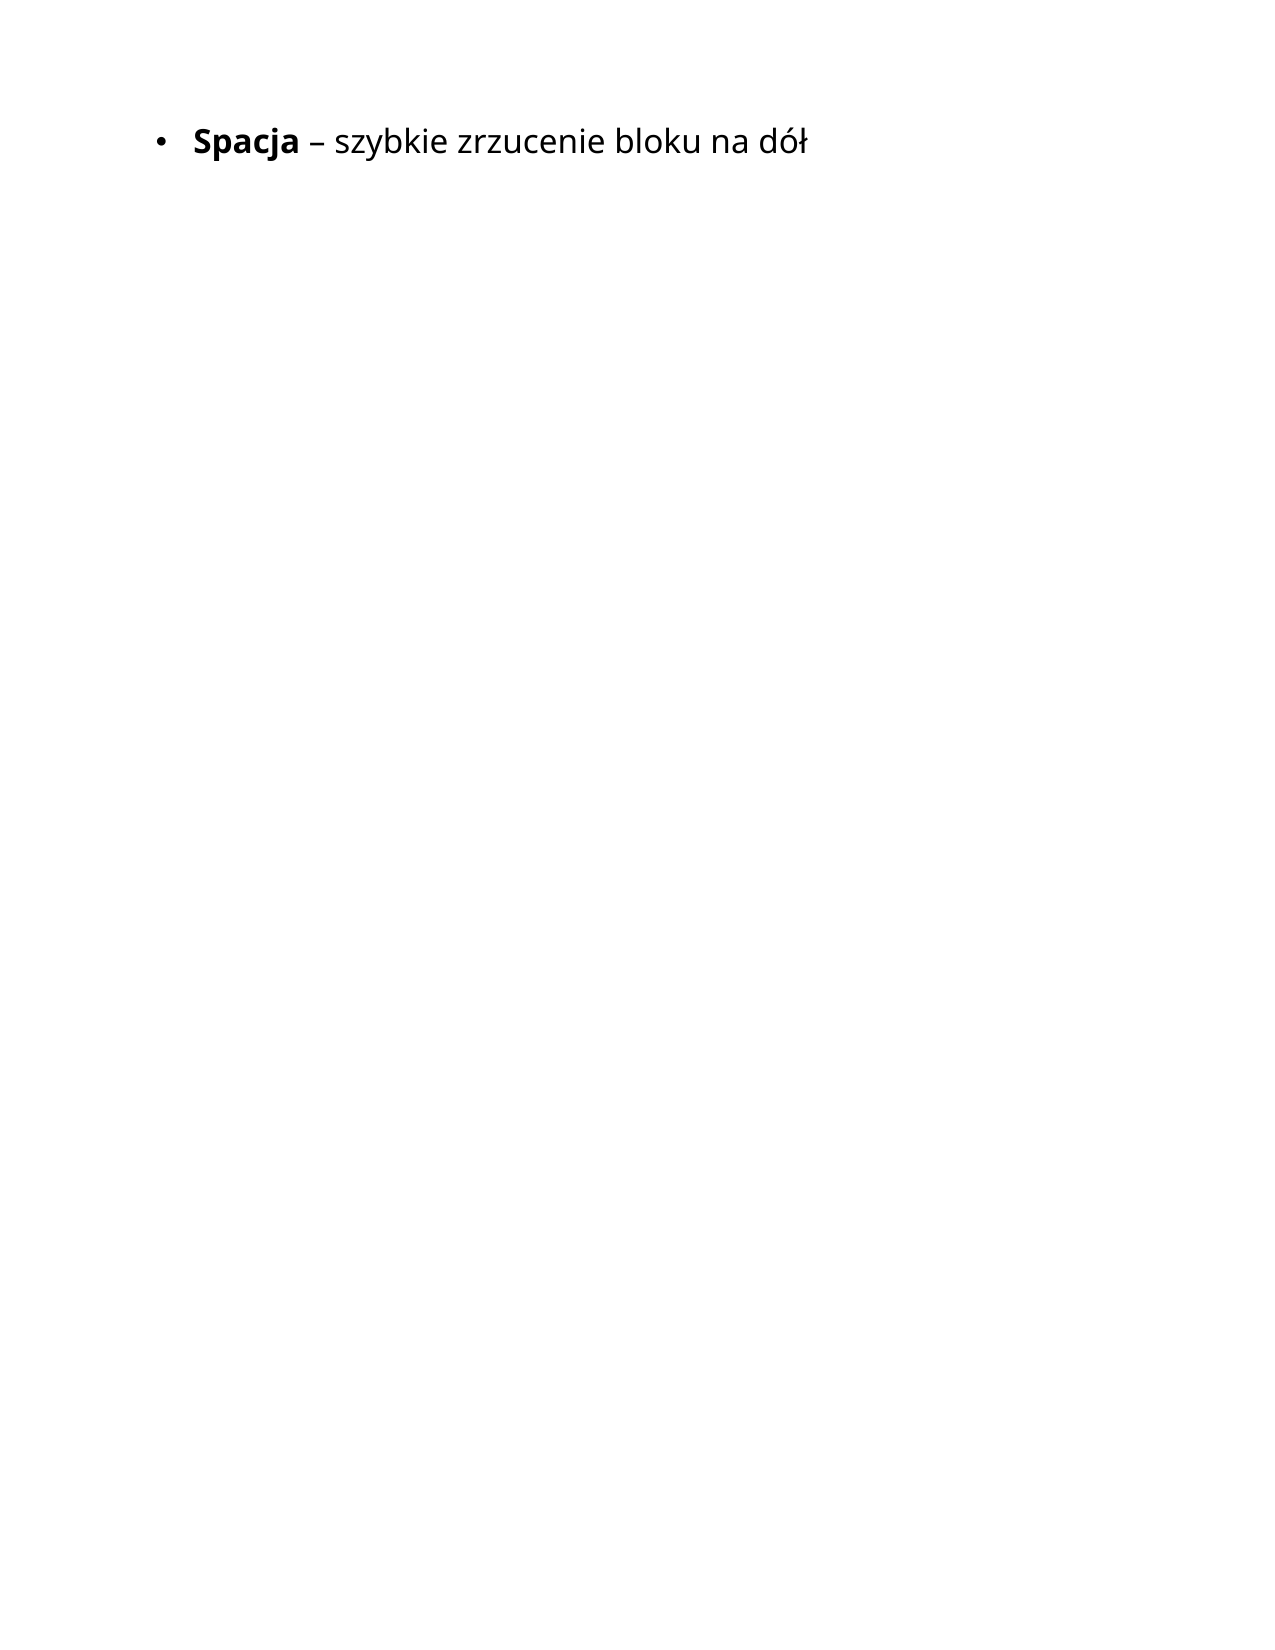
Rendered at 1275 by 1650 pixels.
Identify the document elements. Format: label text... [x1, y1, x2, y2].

list Spacja – szybkie zrzucenie bloku na dół [156, 118, 1157, 163]
